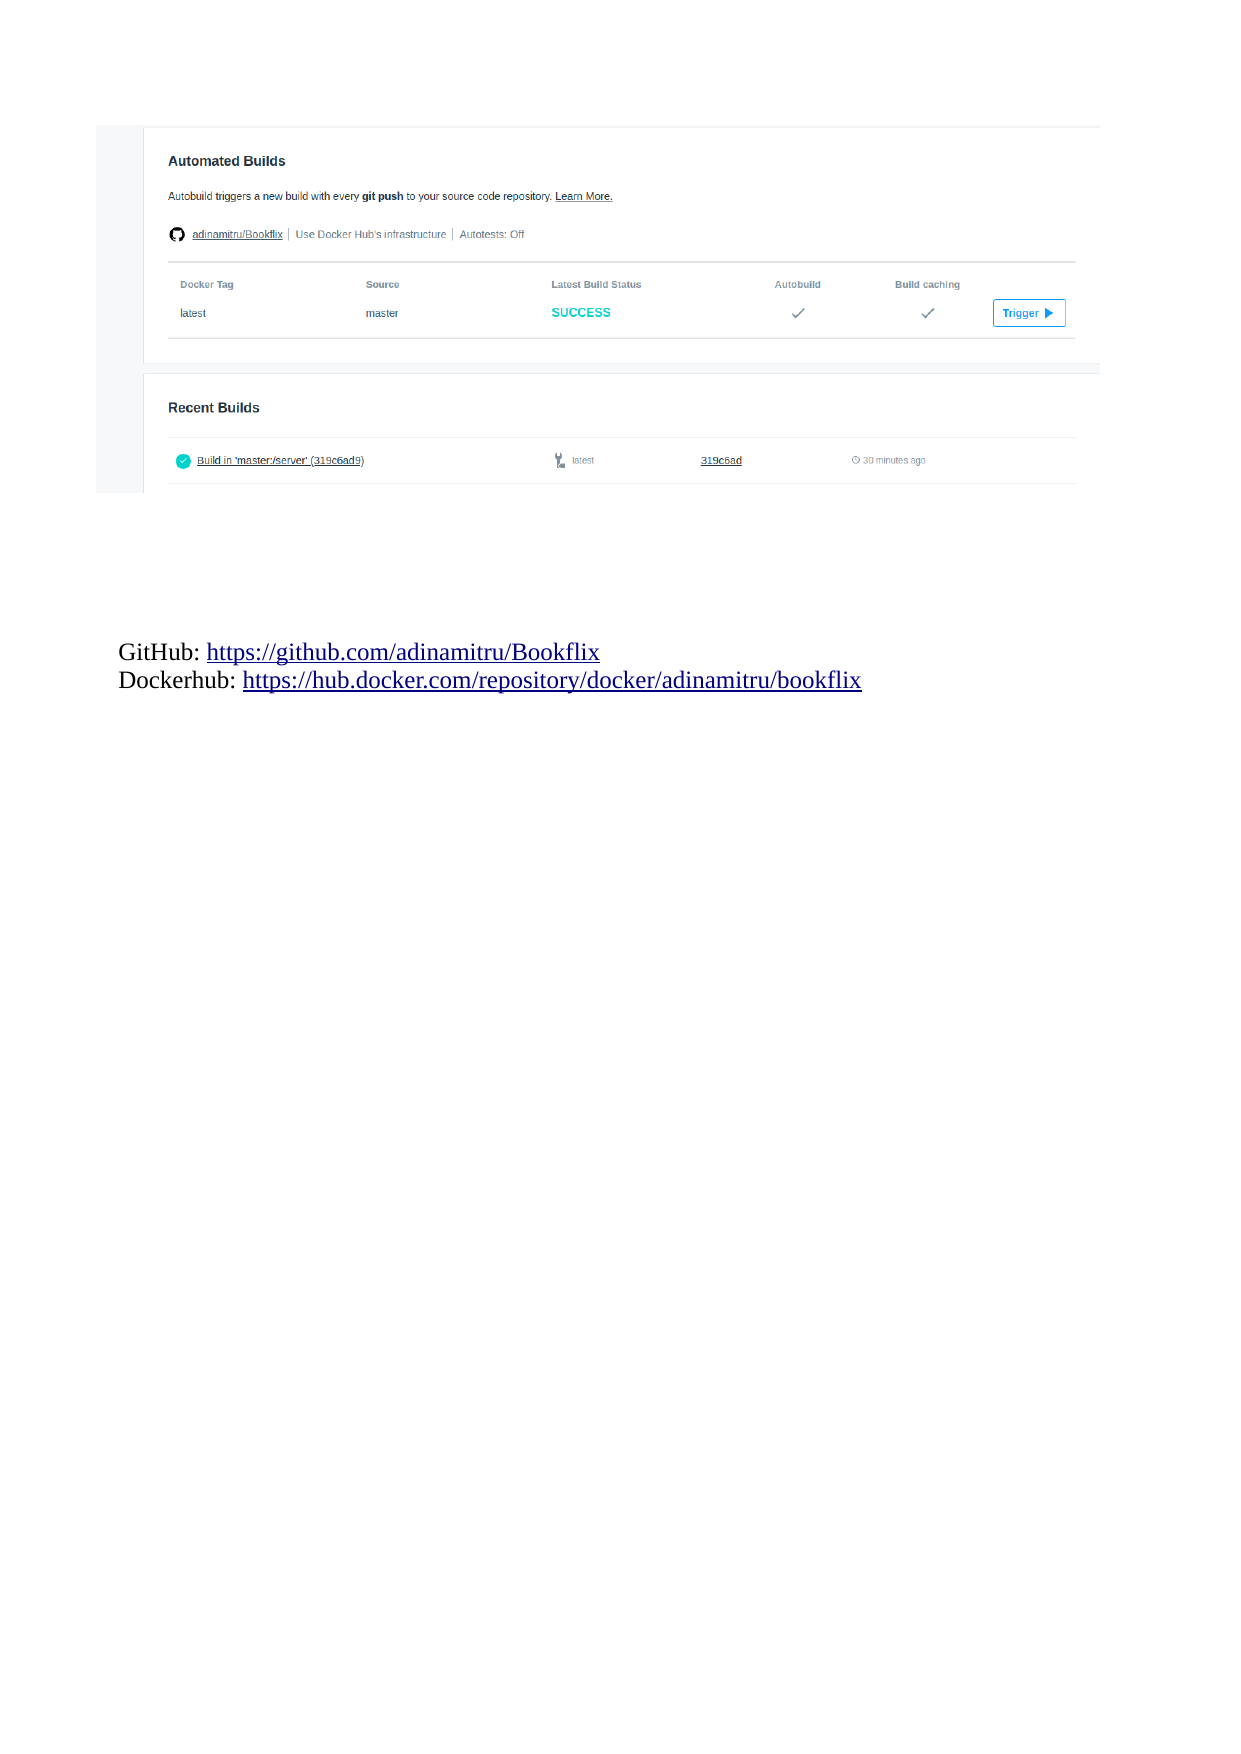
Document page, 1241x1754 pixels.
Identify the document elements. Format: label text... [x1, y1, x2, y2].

text GitHub: https://github.com/adinamitru/Bookflix [118, 637, 1122, 665]
text Dockerhub: https://hub.docker.com/repository/docker/adinamitru/bookflix [118, 665, 1122, 694]
picture [96, 125, 1101, 493]
